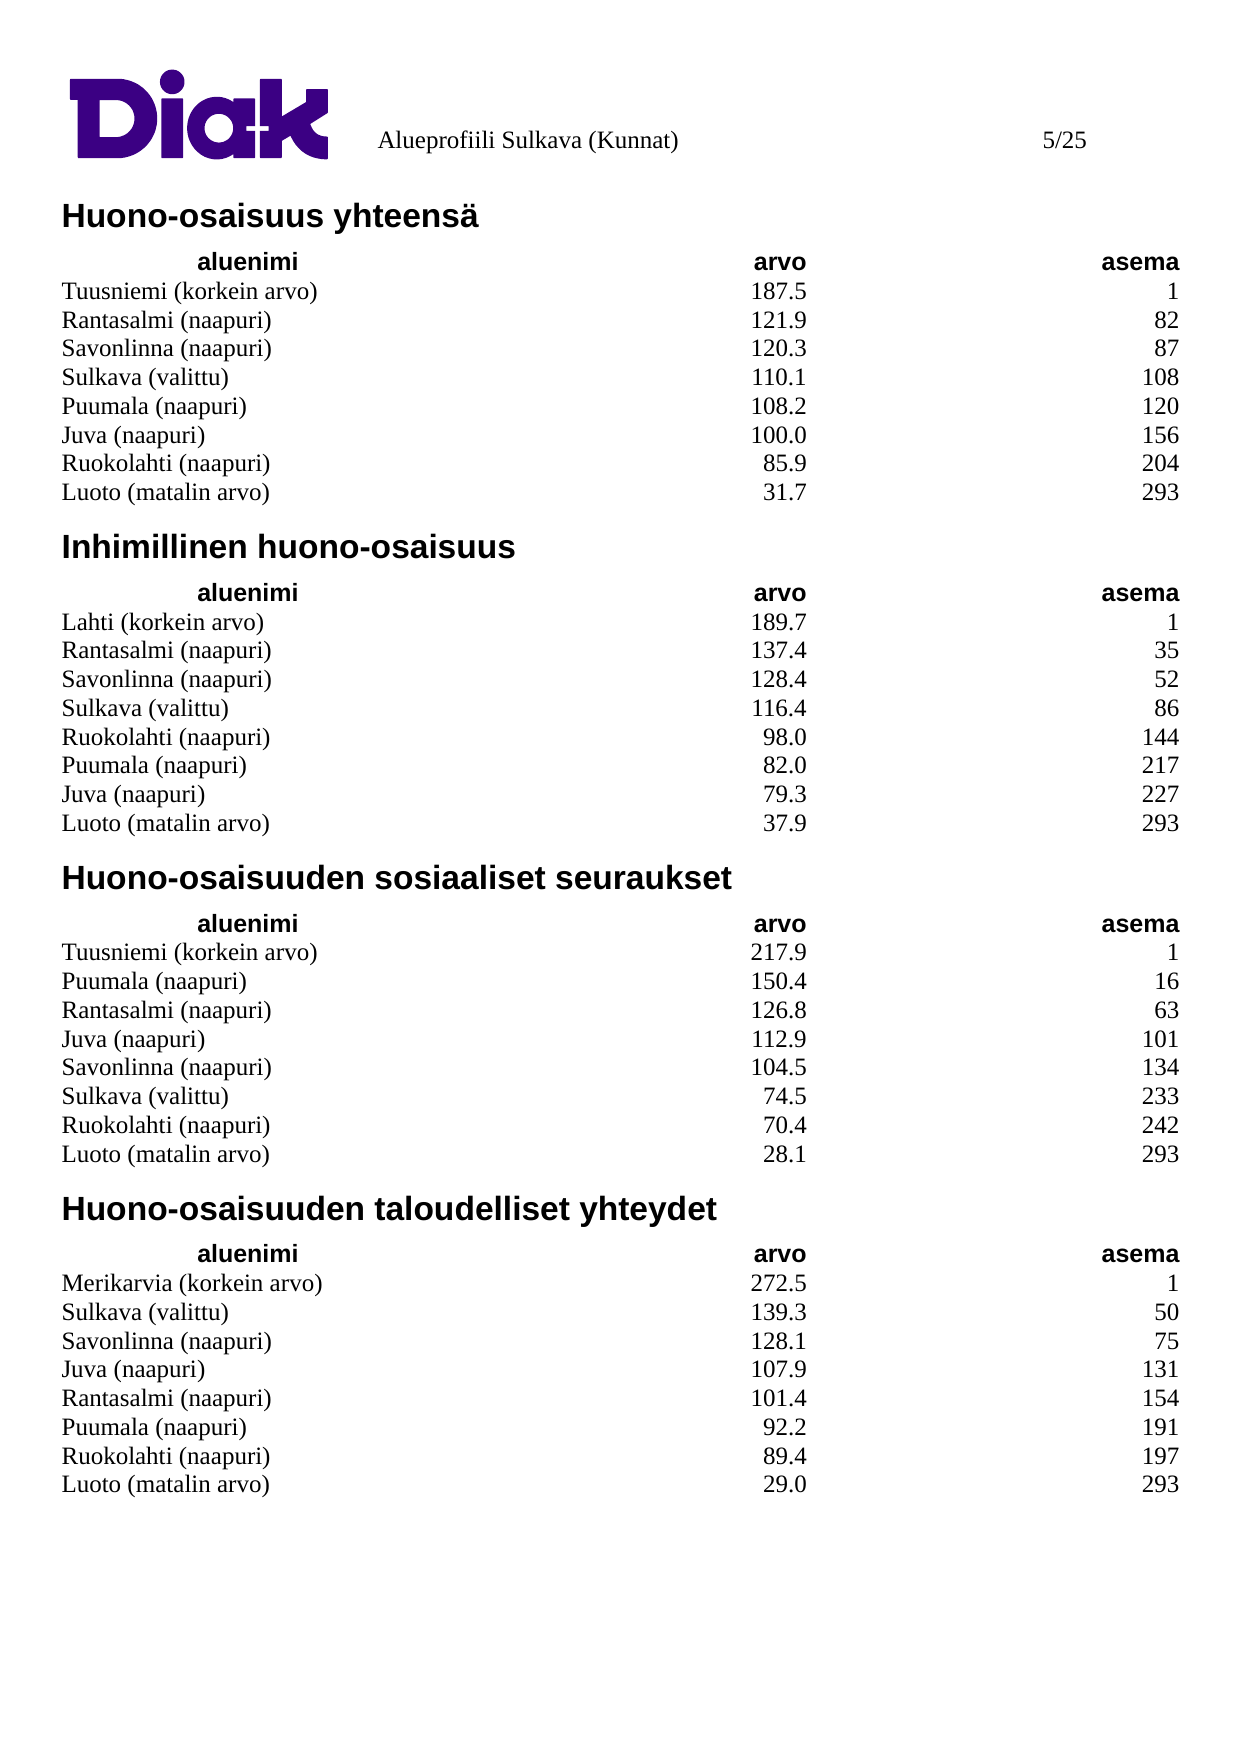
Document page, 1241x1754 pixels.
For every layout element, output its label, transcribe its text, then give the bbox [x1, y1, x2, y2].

table_cell 75 [806, 1326, 1179, 1354]
table_cell 37.9 [434, 808, 806, 837]
table_cell 16 [806, 966, 1179, 995]
table_cell Rantasalmi (naapuri) [61, 995, 434, 1024]
table_cell 137.4 [434, 636, 806, 664]
table_cell 217 [806, 751, 1179, 779]
table_cell Juva (naapuri) [61, 779, 434, 808]
table_cell 110.1 [434, 362, 806, 391]
table_header asema [806, 1240, 1179, 1268]
subtitle Inhimillinen huono-osaisuus [61, 527, 1179, 566]
table_cell 74.5 [434, 1081, 806, 1110]
table_cell Juva (naapuri) [61, 1355, 434, 1383]
table_cell 104.5 [434, 1053, 806, 1081]
table_header arvo [434, 909, 806, 937]
table_cell Ruokolahti (naapuri) [61, 1441, 434, 1469]
table_cell 35 [806, 636, 1179, 664]
table_header aluenimi [61, 247, 434, 276]
table_cell 100.0 [434, 420, 806, 448]
table_cell 92.2 [434, 1412, 806, 1441]
table_cell Puumala (naapuri) [61, 966, 434, 995]
table_cell 108 [806, 362, 1179, 391]
table_cell 1 [806, 276, 1179, 305]
table_cell 272.5 [434, 1268, 806, 1297]
table_cell Puumala (naapuri) [61, 751, 434, 779]
table_cell 187.5 [434, 276, 806, 305]
subtitle Huono-osaisuuden taloudelliset yhteydet [61, 1188, 1179, 1227]
table_cell 144 [806, 722, 1179, 751]
table_cell 121.9 [434, 305, 806, 333]
table_cell Savonlinna (naapuri) [61, 1326, 434, 1354]
table_cell 131 [806, 1355, 1179, 1383]
table_cell 293 [806, 1139, 1179, 1167]
table_header aluenimi [61, 1240, 434, 1268]
table_cell 50 [806, 1297, 1179, 1326]
table_cell 112.9 [434, 1024, 806, 1052]
table_cell 128.4 [434, 664, 806, 693]
table_cell Tuusniemi (korkein arvo) [61, 938, 434, 966]
table_cell 197 [806, 1441, 1179, 1469]
table_cell 116.4 [434, 693, 806, 722]
table_cell Tuusniemi (korkein arvo) [61, 276, 434, 305]
table_cell 82 [806, 305, 1179, 333]
table_cell 128.1 [434, 1326, 806, 1354]
table_cell Sulkava (valittu) [61, 1297, 434, 1326]
table_cell Luoto (matalin arvo) [61, 1470, 434, 1498]
table_cell 1 [806, 1268, 1179, 1297]
table_cell Puumala (naapuri) [61, 391, 434, 420]
table_header asema [806, 578, 1179, 607]
table_cell Lahti (korkein arvo) [61, 607, 434, 636]
table_cell 101 [806, 1024, 1179, 1052]
table_cell 134 [806, 1053, 1179, 1081]
table_cell 79.3 [434, 779, 806, 808]
table_cell Sulkava (valittu) [61, 362, 434, 391]
table_cell 107.9 [434, 1355, 806, 1383]
table_cell 154 [806, 1383, 1179, 1412]
table_cell Savonlinna (naapuri) [61, 664, 434, 693]
table_cell 293 [806, 808, 1179, 837]
table_cell Luoto (matalin arvo) [61, 477, 434, 506]
table_cell 227 [806, 779, 1179, 808]
table_header aluenimi [61, 909, 434, 937]
subtitle Huono-osaisuus yhteensä [61, 196, 1179, 235]
table_cell 101.4 [434, 1383, 806, 1412]
table_cell 204 [806, 449, 1179, 477]
table_cell Rantasalmi (naapuri) [61, 636, 434, 664]
table_cell 29.0 [434, 1470, 806, 1498]
table_cell 85.9 [434, 449, 806, 477]
table_cell 150.4 [434, 966, 806, 995]
table_cell Savonlinna (naapuri) [61, 334, 434, 362]
table_cell Luoto (matalin arvo) [61, 808, 434, 837]
table_cell Sulkava (valittu) [61, 1081, 434, 1110]
table_cell 86 [806, 693, 1179, 722]
table_cell Juva (naapuri) [61, 1024, 434, 1052]
table_cell Rantasalmi (naapuri) [61, 305, 434, 333]
table_cell 156 [806, 420, 1179, 448]
table_cell 70.4 [434, 1110, 806, 1139]
table_header arvo [434, 578, 806, 607]
table_cell 28.1 [434, 1139, 806, 1167]
table_cell 87 [806, 334, 1179, 362]
table_cell Sulkava (valittu) [61, 693, 434, 722]
table_cell 191 [806, 1412, 1179, 1441]
table_cell Ruokolahti (naapuri) [61, 722, 434, 751]
table_cell 139.3 [434, 1297, 806, 1326]
table_cell 89.4 [434, 1441, 806, 1469]
table_cell 98.0 [434, 722, 806, 751]
table_cell 189.7 [434, 607, 806, 636]
table_cell 1 [806, 607, 1179, 636]
table_cell Ruokolahti (naapuri) [61, 449, 434, 477]
table_cell 120.3 [434, 334, 806, 362]
table_cell 242 [806, 1110, 1179, 1139]
table_cell Savonlinna (naapuri) [61, 1053, 434, 1081]
table_header aluenimi [61, 578, 434, 607]
table_cell 108.2 [434, 391, 806, 420]
table_cell 82.0 [434, 751, 806, 779]
table_cell 120 [806, 391, 1179, 420]
table_cell 233 [806, 1081, 1179, 1110]
table_cell Rantasalmi (naapuri) [61, 1383, 434, 1412]
table_cell Ruokolahti (naapuri) [61, 1110, 434, 1139]
table_cell Merikarvia (korkein arvo) [61, 1268, 434, 1297]
table_cell 31.7 [434, 477, 806, 506]
table_cell 1 [806, 938, 1179, 966]
table_cell Luoto (matalin arvo) [61, 1139, 434, 1167]
subtitle Huono-osaisuuden sosiaaliset seuraukset [61, 858, 1179, 896]
table_cell 217.9 [434, 938, 806, 966]
table_header asema [806, 909, 1179, 937]
table_header arvo [434, 1240, 806, 1268]
table_header asema [806, 247, 1179, 276]
table_cell 126.8 [434, 995, 806, 1024]
table_cell 52 [806, 664, 1179, 693]
table_cell 293 [806, 477, 1179, 506]
table_cell Puumala (naapuri) [61, 1412, 434, 1441]
table_cell 63 [806, 995, 1179, 1024]
table_header arvo [434, 247, 806, 276]
table_cell Juva (naapuri) [61, 420, 434, 448]
table_cell 293 [806, 1470, 1179, 1498]
